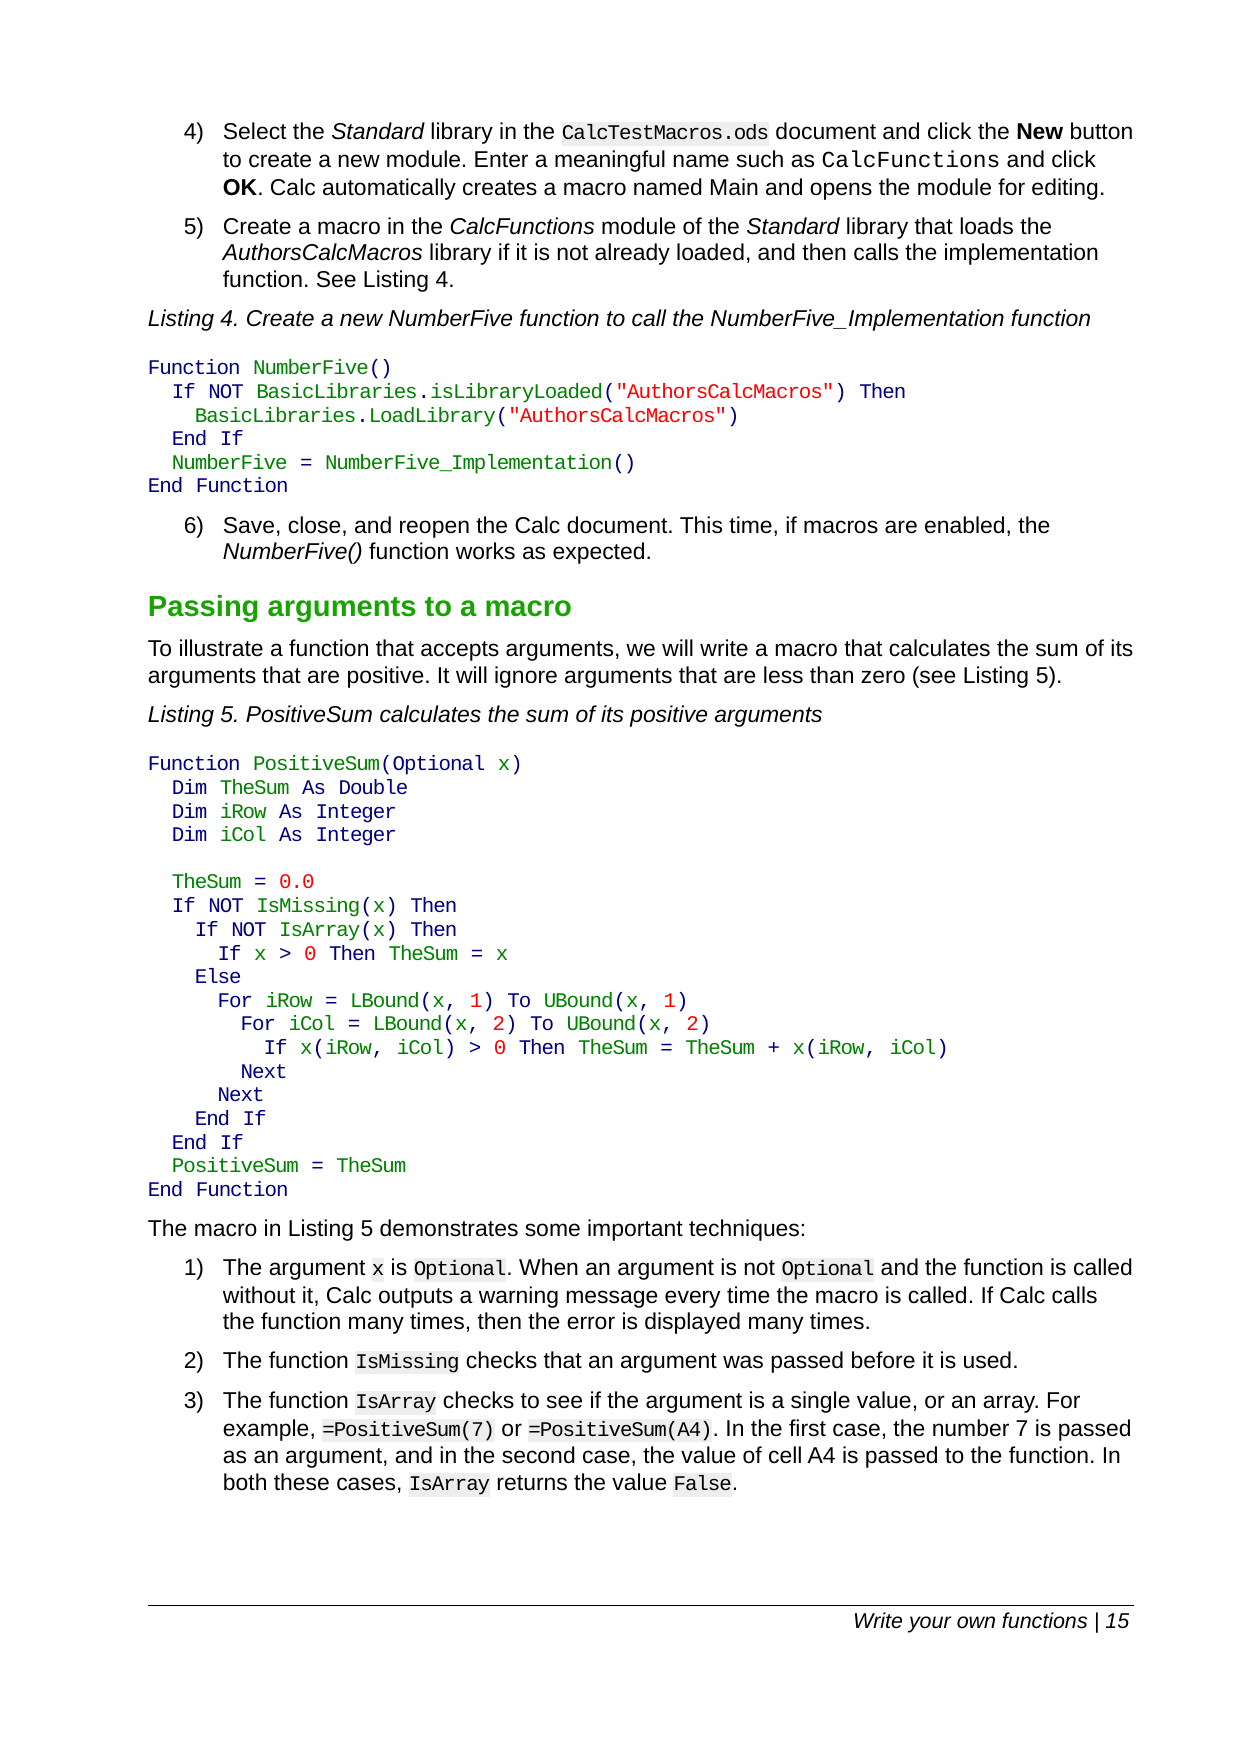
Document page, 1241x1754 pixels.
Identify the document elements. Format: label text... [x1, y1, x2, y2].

list The function IsMissing checks that an argument was passed before it is used. [204, 1347, 1134, 1374]
text Listing 5. PositiveSum calculates the sum of its positive arguments [148, 701, 1134, 727]
list The function IsArray checks to see if the argument is a single value, or an array. For example, =PositiveSum(7) or =PositiveSum(A4). In the first case, the number 7 is passed as an argument, and in the second case, the value of cell A4 is passed to the function. In both these cases, IsArray returns the value False. [204, 1387, 1134, 1497]
text Listing 4. Create a new NumberFive function to call the NumberFive_Implementation function [148, 304, 1134, 331]
list Select the Standard library in the CalcTestMacros.ods document and click the New button to create a new module. Enter a meaningful name such as CalcFunctions and click OK. Calc automatically creates a macro named Main and opens the module for editing. [204, 118, 1134, 201]
list Save, close, and reopen the Calc document. This time, if macros are enabled, the NumberFive() function works as expected. [204, 512, 1134, 564]
text To illustrate a function that accepts arguments, we will write a macro that calculates the sum of its arguments that are positive. It will ignore arguments that are less than zero (see Listing 5). [148, 635, 1134, 688]
list Create a macro in the CalcFunctions module of the Standard library that loads the AuthorsCalcMacros library if it is not already loaded, and then calls the implementation function. See Listing 4. [204, 213, 1134, 292]
subtitle Passing arguments to a macro [148, 589, 1134, 623]
list The macro in Listing 5 demonstrates some important techniques: [148, 1215, 1134, 1241]
text Function PositiveSum(Optional x) Dim TheSum As Double Dim iRow As Integer Dim iCol As Integer TheSum = 0.0 If NOT IsMissing(x) Then If NOT IsArray(x) Then If x > 0 Then TheSum = x Else For iRow = LBound(x, 1) To UBound(x, 1) For iCol = LBound(x, 2) To UBound(x, 2) If x(iRow, iCol) > 0 Then TheSum = TheSum + x(iRow, iCol) Next Next End If End If PositiveSum = TheSum End Function [148, 753, 1134, 1203]
list The argument x is Optional. When an argument is not Optional and the function is called without it, Calc outputs a warning message every time the macro is called. If Calc calls the function many times, then the error is displayed many times. [204, 1254, 1134, 1334]
text Function NumberFive() If NOT BasicLibraries.isLibraryLoaded("AuthorsCalcMacros") Then BasicLibraries.LoadLibrary("AuthorsCalcMacros") End If NumberFive = NumberFive_Implementation() End Function [148, 357, 1134, 499]
